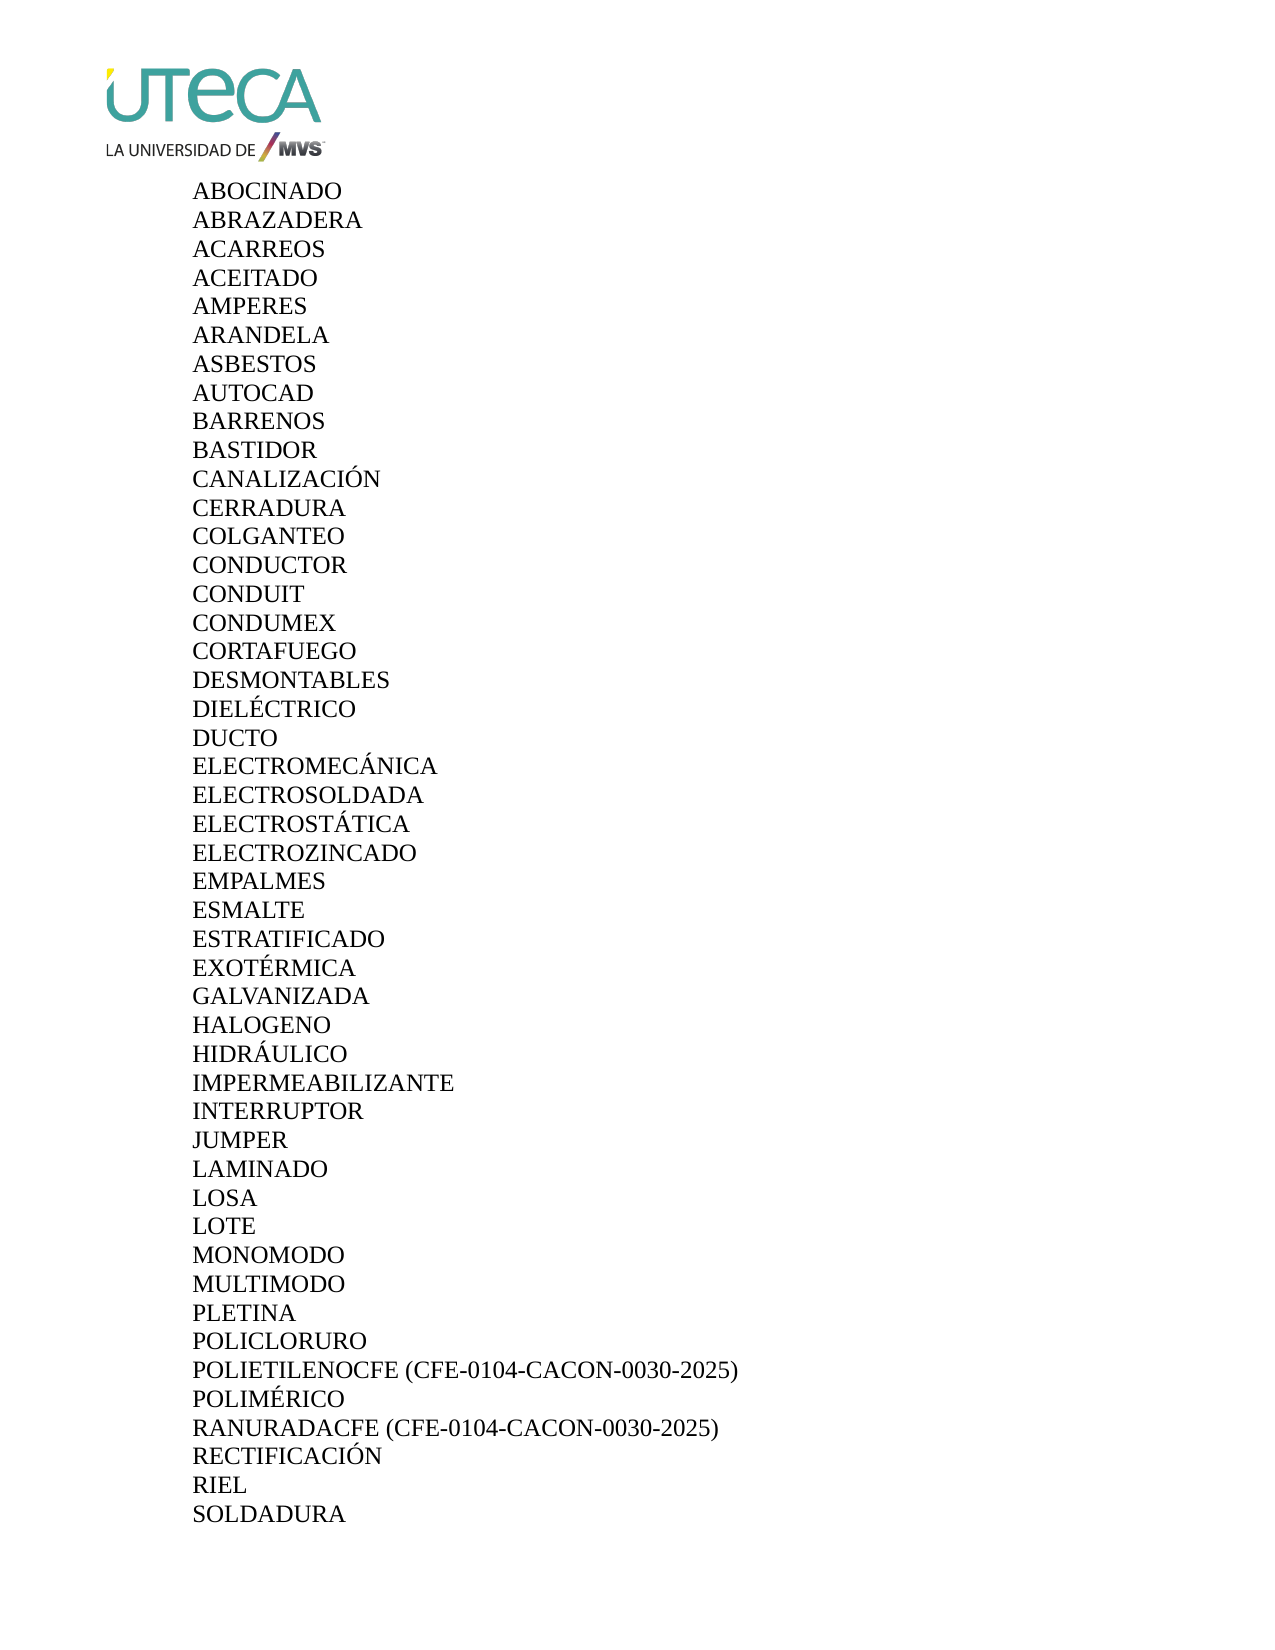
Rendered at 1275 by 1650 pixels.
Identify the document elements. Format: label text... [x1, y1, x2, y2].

text GALVANIZADA [118, 981, 1157, 1010]
text RANURADACFE (CFE-0104-CACON-0030-2025) [118, 1413, 1157, 1441]
text DUCTO [118, 723, 1157, 751]
text AMPERES [118, 291, 1157, 320]
text EMPALMES [118, 866, 1157, 895]
text PLETINA [118, 1298, 1157, 1326]
text ACEITADO [118, 263, 1157, 291]
text CONDUIT [118, 579, 1157, 608]
text POLIETILENOCFE (CFE-0104-CACON-0030-2025) [118, 1355, 1157, 1384]
text ELECTROSOLDADA [118, 780, 1157, 809]
text ESTRATIFICADO [118, 924, 1157, 953]
text ELECTROZINCADO [118, 838, 1157, 866]
text RECTIFICACIÓN [118, 1441, 1157, 1470]
text DESMONTABLES [118, 665, 1157, 694]
text IMPERMEABILIZANTE [118, 1068, 1157, 1096]
text ACARREOS [118, 234, 1157, 263]
text CONDUCTOR [118, 550, 1157, 579]
text LAMINADO [118, 1154, 1157, 1183]
text ELECTROSTÁTICA [118, 809, 1157, 838]
text POLIMÉRICO [118, 1384, 1157, 1413]
text ELECTROMECÁNICA [118, 751, 1157, 780]
text DIELÉCTRICO [118, 694, 1157, 723]
text HALOGENO [118, 1010, 1157, 1039]
text BARRENOS [118, 406, 1157, 435]
text JUMPER [118, 1125, 1157, 1154]
text ABOCINADO [118, 176, 1157, 205]
text COLGANTEO [118, 521, 1157, 550]
picture [104, 64, 328, 166]
text MULTIMODO [118, 1269, 1157, 1298]
text ABRAZADERA [118, 205, 1157, 234]
text CERRADURA [118, 493, 1157, 521]
text POLICLORURO [118, 1326, 1157, 1355]
text CORTAFUEGO [118, 636, 1157, 665]
text BASTIDOR [118, 435, 1157, 464]
text RIEL [118, 1470, 1157, 1499]
text MONOMODO [118, 1240, 1157, 1269]
text ARANDELA [118, 320, 1157, 349]
text AUTOCAD [118, 378, 1157, 406]
text LOSA [118, 1183, 1157, 1211]
text CONDUMEX [118, 608, 1157, 636]
text EXOTÉRMICA [118, 953, 1157, 981]
text ASBESTOS [118, 349, 1157, 378]
text INTERRUPTOR [118, 1096, 1157, 1125]
text ESMALTE [118, 895, 1157, 924]
text HIDRÁULICO [118, 1039, 1157, 1068]
text LOTE [118, 1211, 1157, 1240]
text CANALIZACIÓN [118, 464, 1157, 493]
text SOLDADURA [118, 1499, 1157, 1528]
